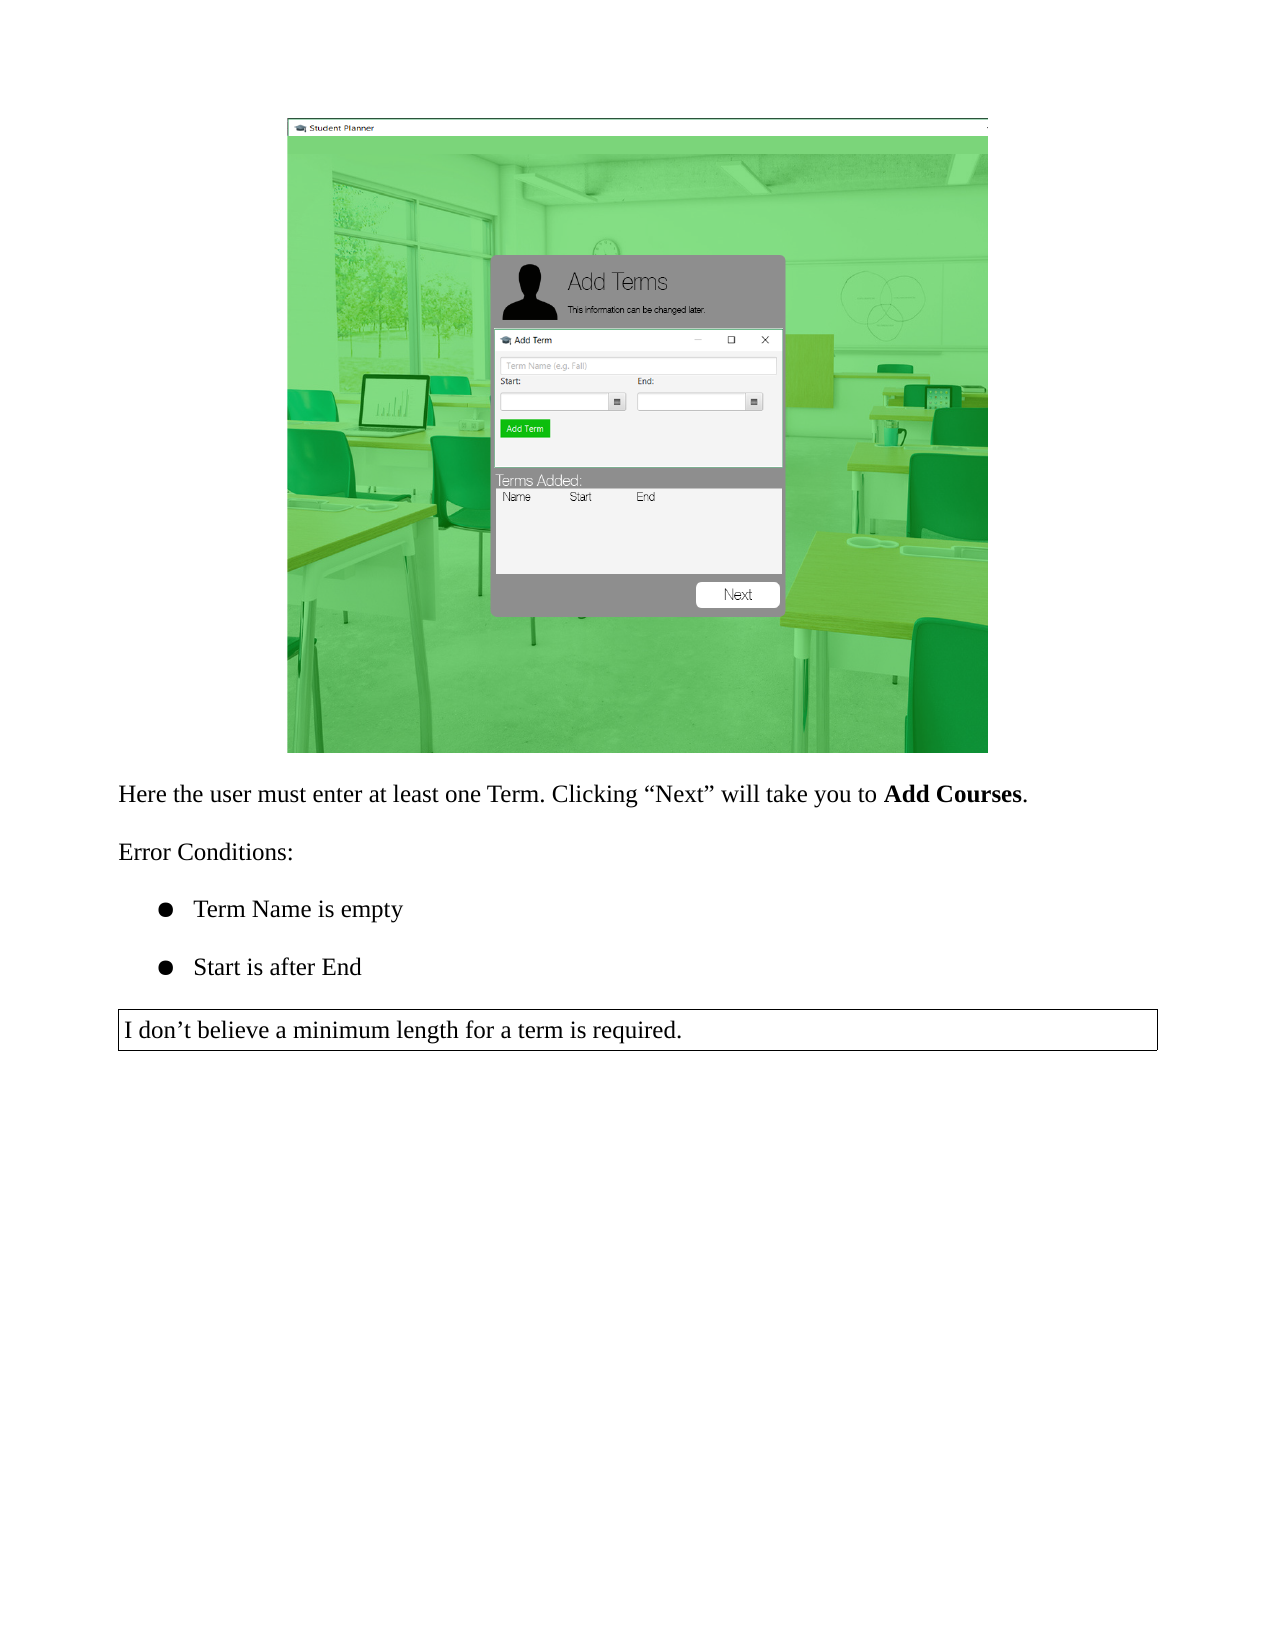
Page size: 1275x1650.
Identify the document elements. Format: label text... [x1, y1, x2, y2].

list Start is after End [156, 952, 1157, 981]
table_header I don’t believe a minimum length for a term is required. [119, 1010, 1157, 1050]
list Term Name is empty [156, 894, 1157, 923]
text Here the user must enter at least one Term. Clicking “Next” will take you to Add Courses. [118, 779, 1157, 808]
picture [287, 118, 988, 753]
text Error Conditions: [118, 837, 1157, 866]
